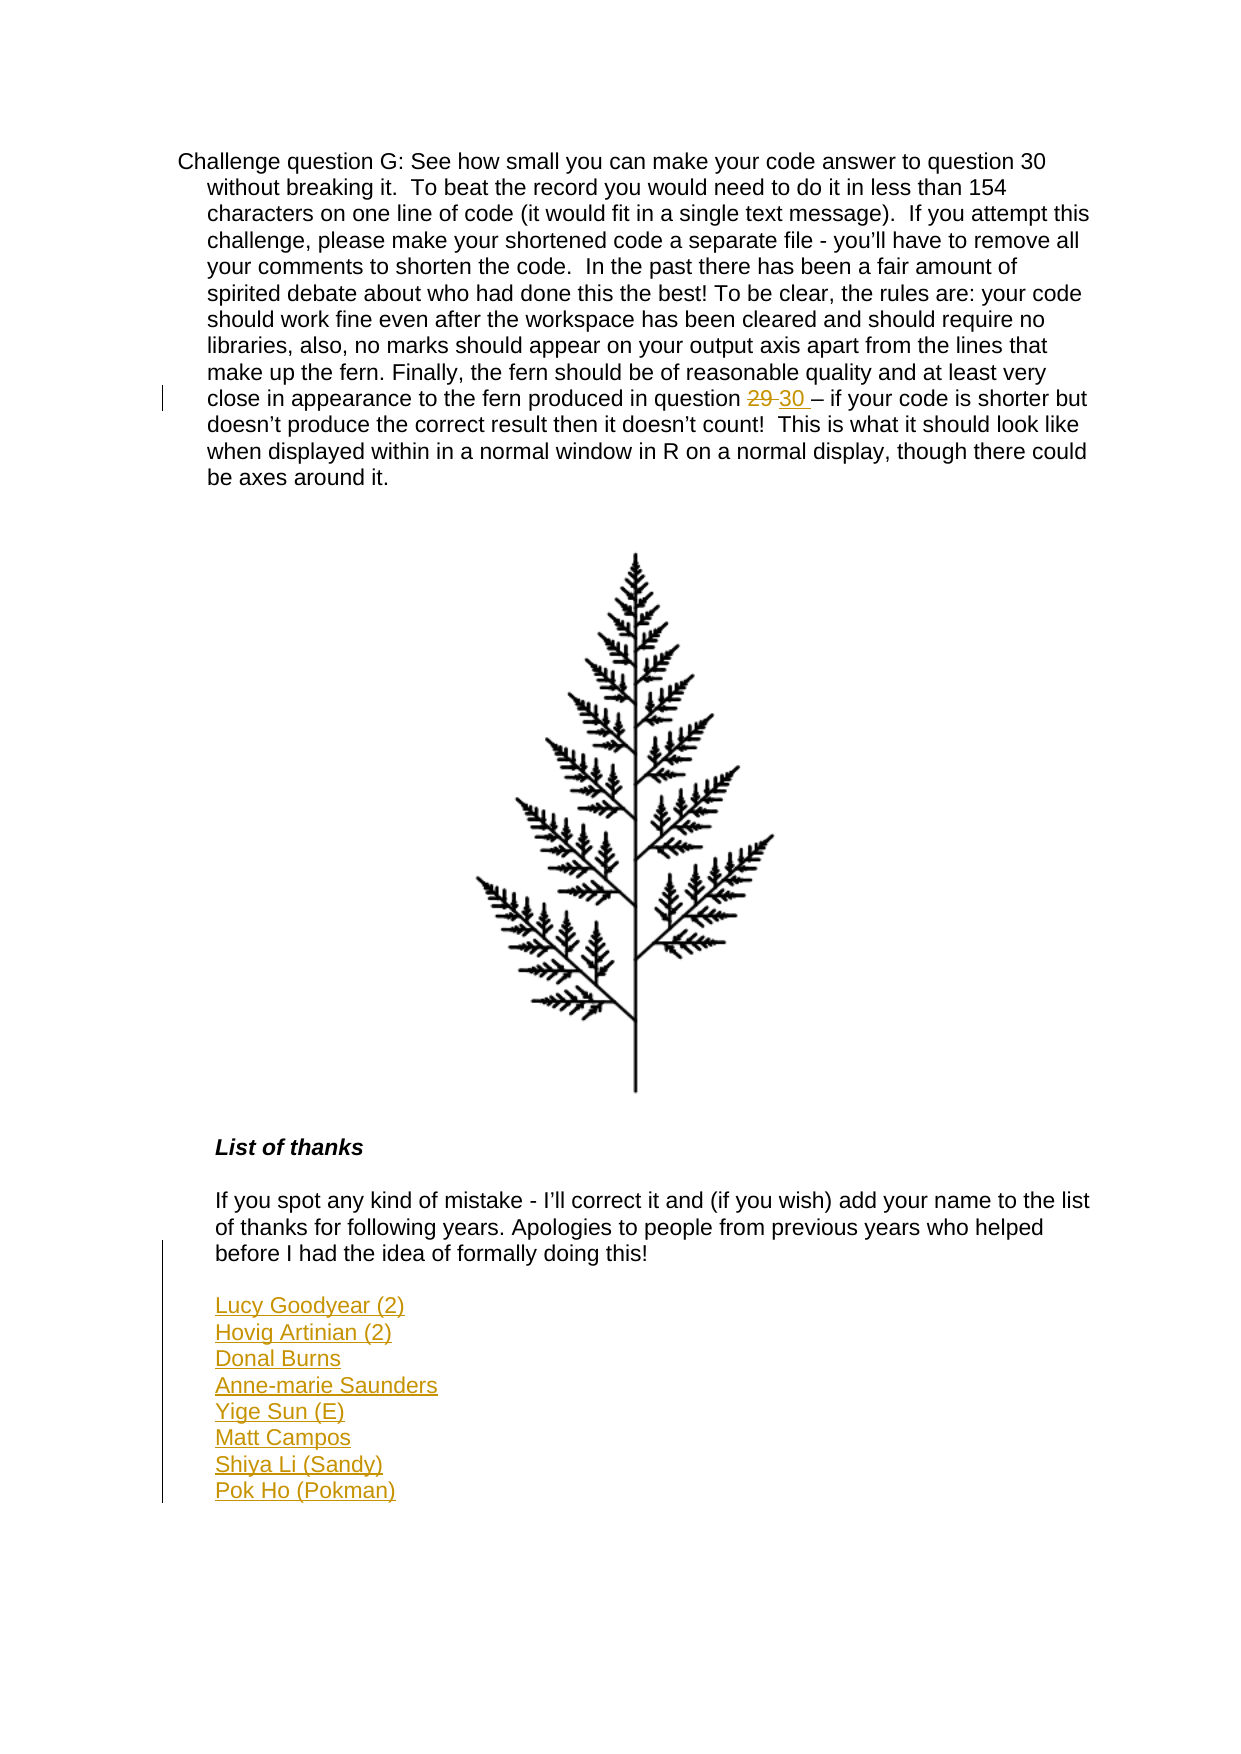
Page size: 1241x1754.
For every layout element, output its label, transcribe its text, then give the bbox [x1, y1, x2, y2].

text Anne-marie Saunders [215, 1372, 1092, 1398]
text Hovig Artinian (2) [215, 1319, 1092, 1345]
text Matt Campos [215, 1424, 1092, 1451]
text List of thanks [215, 1134, 1092, 1161]
text If you spot any kind of mistake - I’ll correct it and (if you wish) add your name to the list of thanks for following years. Apologies to people from previous years who helped before I had the idea of formally doing this! [215, 1187, 1092, 1266]
text Shiya Li (Sandy) [215, 1451, 1092, 1477]
picture [404, 516, 903, 1135]
text Donal Burns [215, 1345, 1092, 1372]
text Lucy Goodyear (2) [215, 1292, 1092, 1319]
text Challenge question G: See how small you can make your code answer to question 30 without breaking it. To beat the record you would need to do it in less than 154 characters on one line of code (it would fit in a single text message). If you attempt this challenge, please make your shortened code a separate file - you’ll have to remove all your comments to shorten the code. In the past there has been a fair amount of spirited debate about who had done this the best! To be clear, the rules are: your code should work fine even after the workspace has been cleared and should require no libraries, also, no marks should appear on your output axis apart from the lines that make up the fern. Finally, the fern should be of reasonable quality and at least very close in appearance to the fern produced in question 30 – if your code is shorter but doesn’t produce the correct result then it doesn’t count! This is what it should look like when displayed within in a normal window in R on a normal display, though there could be axes around it. [177, 148, 1092, 490]
text Yige Sun (E) [215, 1398, 1092, 1424]
text Pok Ho (Pokman) [215, 1477, 1092, 1503]
